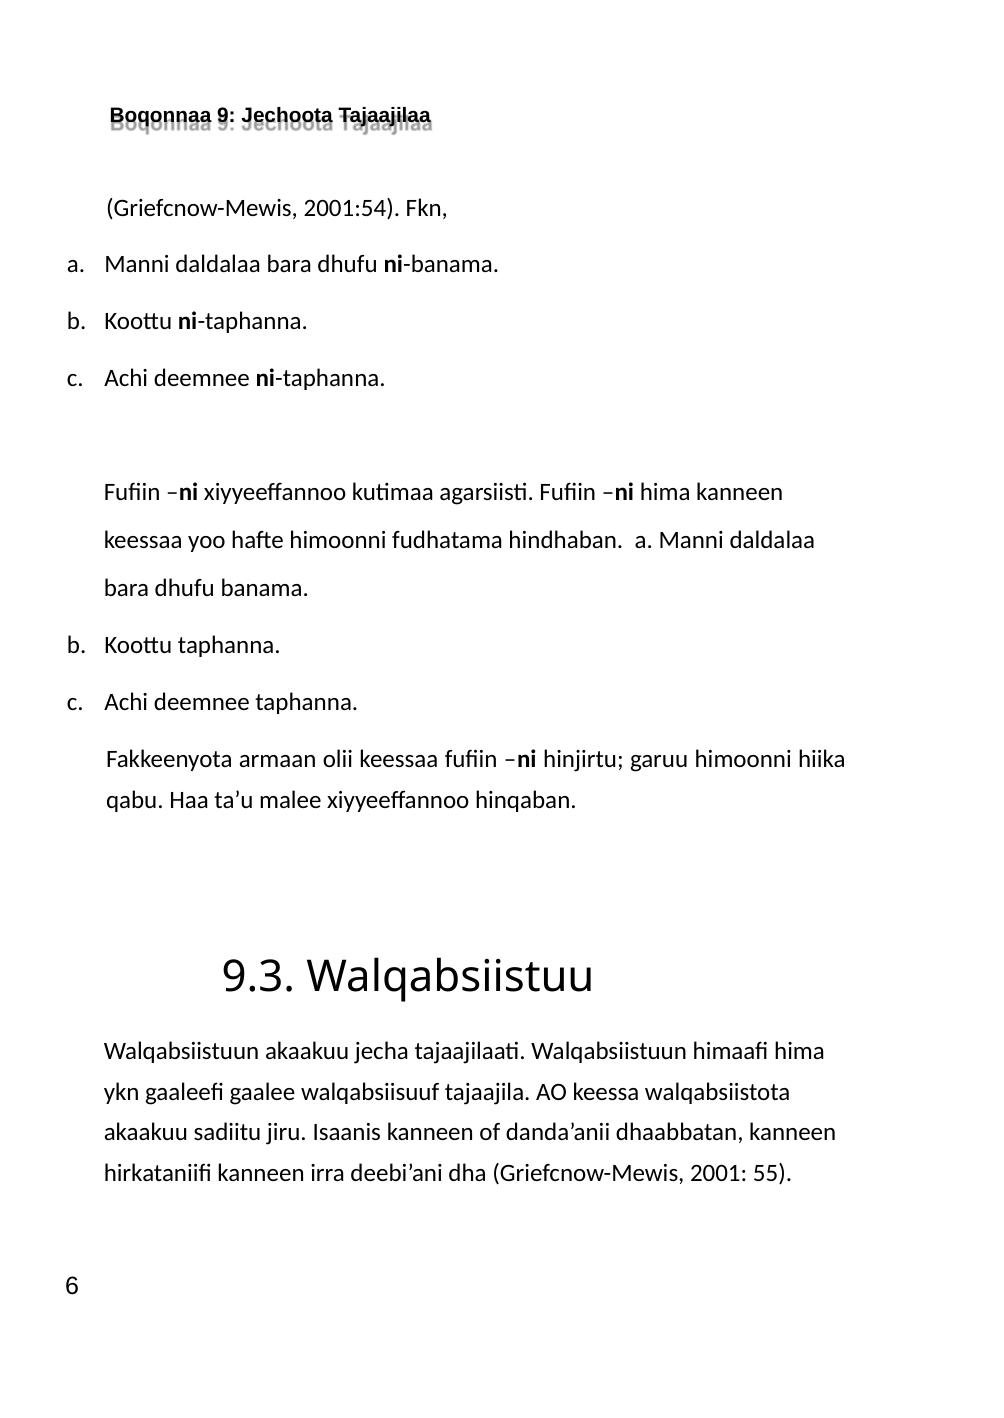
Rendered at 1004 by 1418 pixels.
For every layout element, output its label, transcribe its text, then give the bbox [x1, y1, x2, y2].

list Achi deemnee ni-taphanna. [67, 362, 846, 393]
text Walqabsiistuun akaakuu jecha tajaajilaati. Walqabsiistuun himaafi hima ykn gaaleefi gaalee walqabsiisuuf tajaajila. AO keessa walqabsiistota akaakuu sadiitu jiru. Isaanis kanneen of danda’anii dhaabbatan, kanneen hirkataniifi kanneen irra deebi’ani dha (Griefcnow-Mewis, 2001: 55). [103, 1035, 846, 1187]
subtitle 9.3. Walqabsiistuu [104, 945, 852, 1004]
text Fakkeenyota armaan olii keessaa fufiin –ni hinjirtu; garuu himoonni hiika qabu. Haa ta’u malee xiyyeeffannoo hinqaban. [106, 743, 846, 815]
list Koottu ni-taphanna. [67, 305, 846, 336]
picture [95, 102, 459, 149]
text Fufiin –ni xiyyeeffannoo kutimaa agarsiisti. Fufiin –ni hima kanneen keessaa yoo hafte himoonni fudhatama hindhaban. a. Manni daldalaa bara dhufu banama. [103, 476, 846, 603]
text (Griefcnow-Mewis, 2001:54). Fkn, [106, 192, 846, 222]
list Manni daldalaa bara dhufu ni-banama. [67, 248, 846, 279]
list Koottu taphanna. [67, 629, 846, 660]
list Achi deemnee taphanna. [67, 686, 846, 717]
